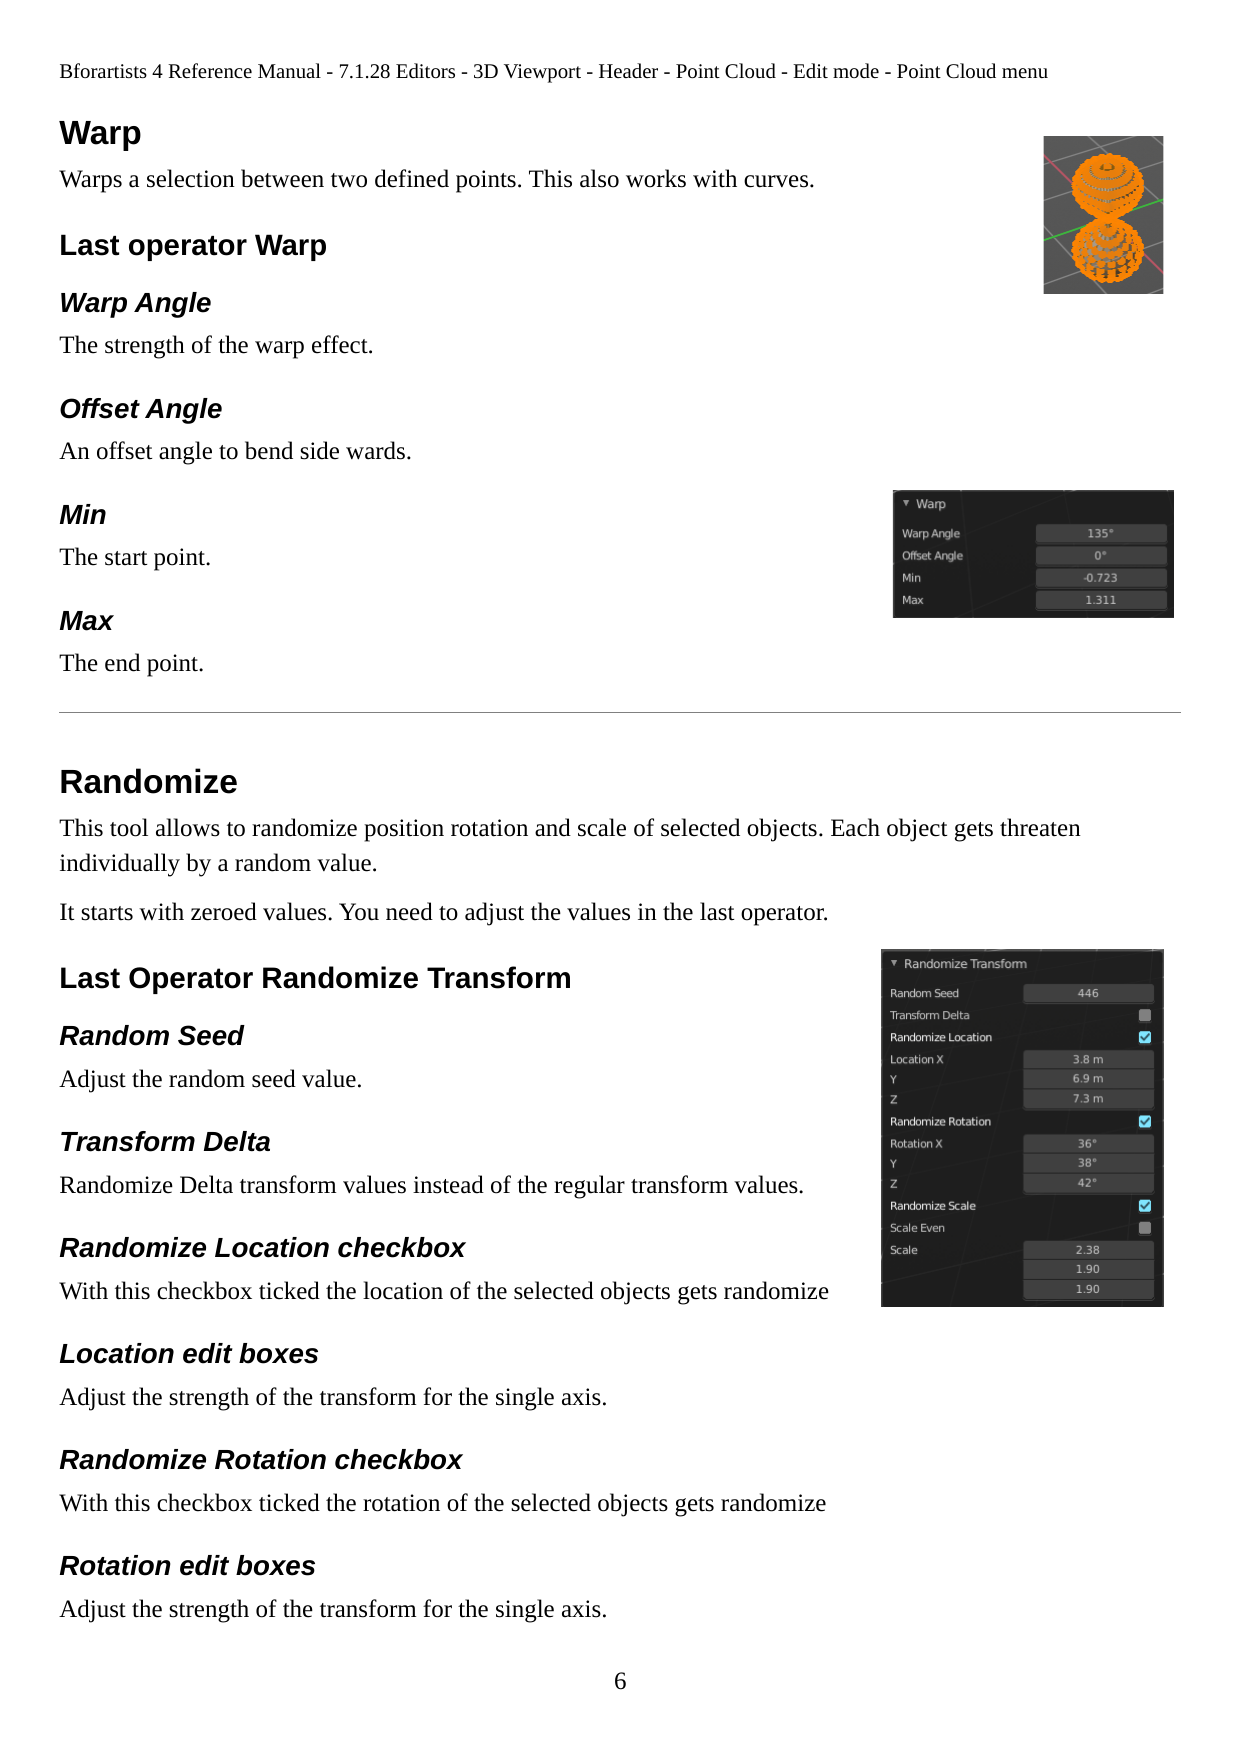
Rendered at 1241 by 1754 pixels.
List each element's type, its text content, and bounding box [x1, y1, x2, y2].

text This tool allows to randomize position rotation and scale of selected objects. Each object gets threaten individually by a random value. [59, 813, 1181, 877]
text Warps a selection between two defined points. This also works with curves. [59, 164, 1043, 192]
subtitle [1164, 1126, 1181, 1157]
subtitle Last operator Warp [59, 227, 1043, 261]
subtitle Transform Delta [59, 1126, 881, 1157]
subtitle [1174, 498, 1181, 530]
picture [881, 949, 1164, 1307]
text With this checkbox ticked the location of the selected objects gets randomize [59, 1276, 881, 1305]
subtitle Offset Angle [59, 392, 1181, 424]
subtitle Randomize Location checkbox [59, 1232, 881, 1263]
subtitle Randomize [59, 762, 1181, 801]
subtitle [1164, 227, 1181, 261]
text Adjust the strength of the transform for the single axis. [59, 1594, 1181, 1622]
subtitle Last Operator Randomize Transform [59, 961, 881, 995]
subtitle Min [59, 498, 892, 530]
text Randomize Delta transform values instead of the regular transform values. [59, 1170, 881, 1199]
text The end point. [59, 648, 1181, 677]
subtitle Random Seed [59, 1020, 881, 1052]
text It starts with zeroed values. You need to adjust the values in the last operator. [59, 897, 1181, 926]
picture [1043, 136, 1164, 294]
text The strength of the warp effect. [59, 331, 1181, 359]
subtitle Location edit boxes [59, 1337, 1181, 1369]
text Adjust the strength of the transform for the single axis. [59, 1382, 1181, 1411]
subtitle Max [59, 604, 1181, 636]
picture [892, 490, 1174, 618]
subtitle Rotation edit boxes [59, 1549, 1181, 1581]
subtitle Warp [59, 113, 1181, 151]
text The start point. [59, 542, 892, 571]
subtitle Warp Angle [59, 286, 1181, 318]
subtitle [1164, 1020, 1181, 1052]
text With this checkbox ticked the rotation of the selected objects gets randomize [59, 1488, 1181, 1517]
subtitle Randomize Rotation checkbox [59, 1443, 1181, 1475]
text Adjust the random seed value. [59, 1064, 881, 1093]
text An offset angle to bend side wards. [59, 436, 1181, 465]
